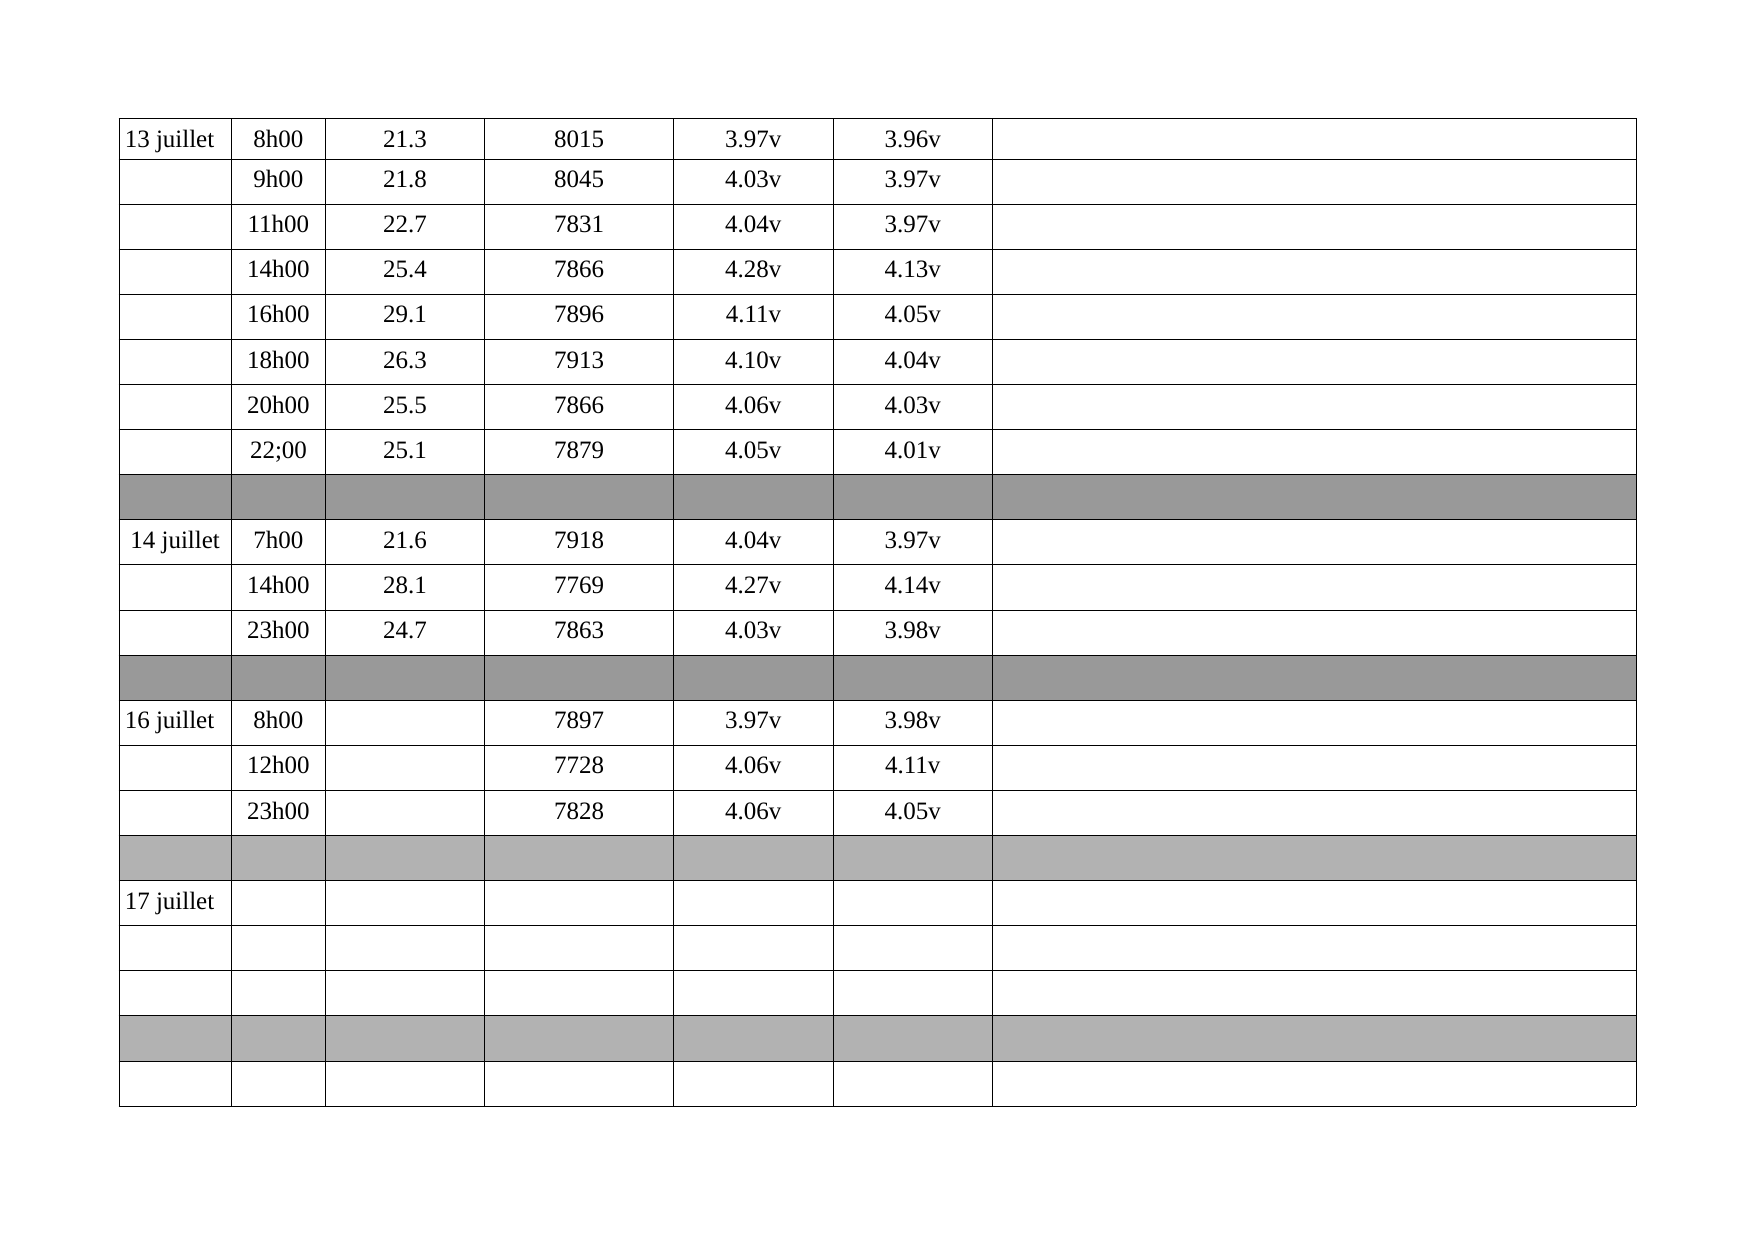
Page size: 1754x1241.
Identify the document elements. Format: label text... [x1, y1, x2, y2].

table_cell [993, 475, 1636, 519]
table_cell 4.14v [834, 565, 992, 609]
table_cell [674, 926, 833, 970]
table_cell [993, 791, 1636, 835]
table_cell [120, 430, 231, 474]
table_cell 4.05v [674, 430, 833, 474]
table_cell [232, 1062, 325, 1106]
table_cell 7828 [485, 791, 673, 835]
table_cell 21.8 [326, 160, 484, 203]
table_cell [993, 340, 1636, 384]
table_cell [485, 1062, 673, 1106]
table_cell [485, 475, 673, 519]
table_cell 7896 [485, 295, 673, 339]
table_cell 4.06v [674, 791, 833, 835]
table_cell [120, 475, 231, 519]
table_cell [993, 701, 1636, 745]
table_cell [326, 1062, 484, 1106]
table_cell [120, 160, 231, 203]
table_cell [326, 656, 484, 700]
table_cell 4.01v [834, 430, 992, 474]
table_cell [674, 881, 833, 925]
table_cell [485, 656, 673, 700]
table_cell 3.97v [834, 520, 992, 564]
table_cell [993, 926, 1636, 970]
table_cell 4.03v [674, 611, 833, 654]
table_cell 4.03v [674, 160, 833, 203]
table_cell [232, 1016, 325, 1061]
table_cell [993, 836, 1636, 880]
table_cell [232, 926, 325, 970]
table_cell [232, 971, 325, 1015]
table_cell 4.04v [834, 340, 992, 384]
table_cell [834, 926, 992, 970]
table_cell 8h00 [232, 119, 325, 158]
table_cell 23h00 [232, 611, 325, 654]
table_cell 3.98v [834, 611, 992, 654]
table_cell 3.96v [834, 119, 992, 158]
table_cell 4.05v [834, 295, 992, 339]
table_cell [993, 385, 1636, 429]
table_cell 4.04v [674, 205, 833, 249]
table_cell 14 juillet [120, 520, 231, 564]
table_cell [120, 385, 231, 429]
table_cell [120, 746, 231, 790]
table_cell [485, 971, 673, 1015]
table_cell 7769 [485, 565, 673, 609]
table_cell 14h00 [232, 565, 325, 609]
table_cell [120, 791, 231, 835]
table_cell 12h00 [232, 746, 325, 790]
table_cell 7879 [485, 430, 673, 474]
table_cell [674, 971, 833, 1015]
table_cell [326, 971, 484, 1015]
table_cell 25.1 [326, 430, 484, 474]
table_cell [485, 1016, 673, 1061]
table_cell [993, 430, 1636, 474]
table_cell 7866 [485, 385, 673, 429]
table_cell [232, 656, 325, 700]
table_cell 23h00 [232, 791, 325, 835]
table_cell 3.97v [834, 205, 992, 249]
table_cell [232, 475, 325, 519]
table_cell 24.7 [326, 611, 484, 654]
table_cell 7h00 [232, 520, 325, 564]
table_cell 8h00 [232, 701, 325, 745]
table_cell [993, 565, 1636, 609]
table_cell [120, 295, 231, 339]
table_cell 21.6 [326, 520, 484, 564]
table_cell [993, 1016, 1636, 1061]
table_cell 13 juillet [120, 119, 231, 158]
table_cell [326, 926, 484, 970]
table_cell 11h00 [232, 205, 325, 249]
table_cell [674, 656, 833, 700]
table_cell [834, 971, 992, 1015]
table_cell [232, 881, 325, 925]
table_cell [993, 520, 1636, 564]
table_cell [993, 881, 1636, 925]
table_cell [326, 701, 484, 745]
table_cell [485, 836, 673, 880]
table_cell 3.97v [674, 701, 833, 745]
table_cell 7728 [485, 746, 673, 790]
table_cell [485, 926, 673, 970]
table_cell 16 juillet [120, 701, 231, 745]
table_cell 4.11v [674, 295, 833, 339]
table_cell [120, 926, 231, 970]
table_cell [120, 1062, 231, 1106]
table_cell [674, 1062, 833, 1106]
table_cell 17 juillet [120, 881, 231, 925]
table_cell [993, 971, 1636, 1015]
table_cell [993, 1062, 1636, 1106]
table_cell 25.5 [326, 385, 484, 429]
table_cell [834, 1062, 992, 1106]
table_cell 26.3 [326, 340, 484, 384]
table_cell 4.05v [834, 791, 992, 835]
table_cell [326, 791, 484, 835]
table_cell [326, 881, 484, 925]
table_cell 3.98v [834, 701, 992, 745]
table_cell 8015 [485, 119, 673, 158]
table_cell [993, 656, 1636, 700]
table_cell [834, 475, 992, 519]
table_cell [326, 475, 484, 519]
table_cell [120, 836, 231, 880]
table_cell [485, 881, 673, 925]
table_cell [120, 611, 231, 654]
table_cell 16h00 [232, 295, 325, 339]
table_cell 7913 [485, 340, 673, 384]
table_cell [993, 250, 1636, 294]
table_cell 4.13v [834, 250, 992, 294]
table_cell [120, 565, 231, 609]
table_cell 7866 [485, 250, 673, 294]
table_cell 7831 [485, 205, 673, 249]
table_cell [120, 1016, 231, 1061]
table_cell [120, 656, 231, 700]
table_cell 4.11v [834, 746, 992, 790]
table_cell 4.27v [674, 565, 833, 609]
table_cell 7918 [485, 520, 673, 564]
table_cell [674, 1016, 833, 1061]
table_cell [120, 205, 231, 249]
table_cell [120, 340, 231, 384]
table_cell 7863 [485, 611, 673, 654]
table_cell [993, 205, 1636, 249]
table_cell [834, 656, 992, 700]
table_cell [993, 160, 1636, 203]
table_cell [993, 611, 1636, 654]
table_cell 4.28v [674, 250, 833, 294]
table_cell 3.97v [674, 119, 833, 158]
table_cell [834, 881, 992, 925]
table_cell 29.1 [326, 295, 484, 339]
table_cell 4.06v [674, 385, 833, 429]
table_cell [326, 836, 484, 880]
table_cell 4.04v [674, 520, 833, 564]
table_cell [993, 119, 1636, 158]
table_cell [120, 250, 231, 294]
table_cell 14h00 [232, 250, 325, 294]
table_cell [232, 836, 325, 880]
table_cell [834, 836, 992, 880]
table_cell 4.03v [834, 385, 992, 429]
table_cell 22.7 [326, 205, 484, 249]
table_cell 3.97v [834, 160, 992, 203]
table_cell [674, 475, 833, 519]
table_cell 20h00 [232, 385, 325, 429]
table_cell 4.06v [674, 746, 833, 790]
table_cell 9h00 [232, 160, 325, 203]
table_cell [993, 746, 1636, 790]
table_cell 18h00 [232, 340, 325, 384]
table_cell [993, 295, 1636, 339]
table_cell 7897 [485, 701, 673, 745]
table_cell 28.1 [326, 565, 484, 609]
table_cell [674, 836, 833, 880]
table_cell [326, 1016, 484, 1061]
table_cell [834, 1016, 992, 1061]
table_cell [120, 971, 231, 1015]
table_cell 21.3 [326, 119, 484, 158]
table_cell [326, 746, 484, 790]
table_cell 4.10v [674, 340, 833, 384]
table_cell 8045 [485, 160, 673, 203]
table_cell 25.4 [326, 250, 484, 294]
table_cell 22;00 [232, 430, 325, 474]
